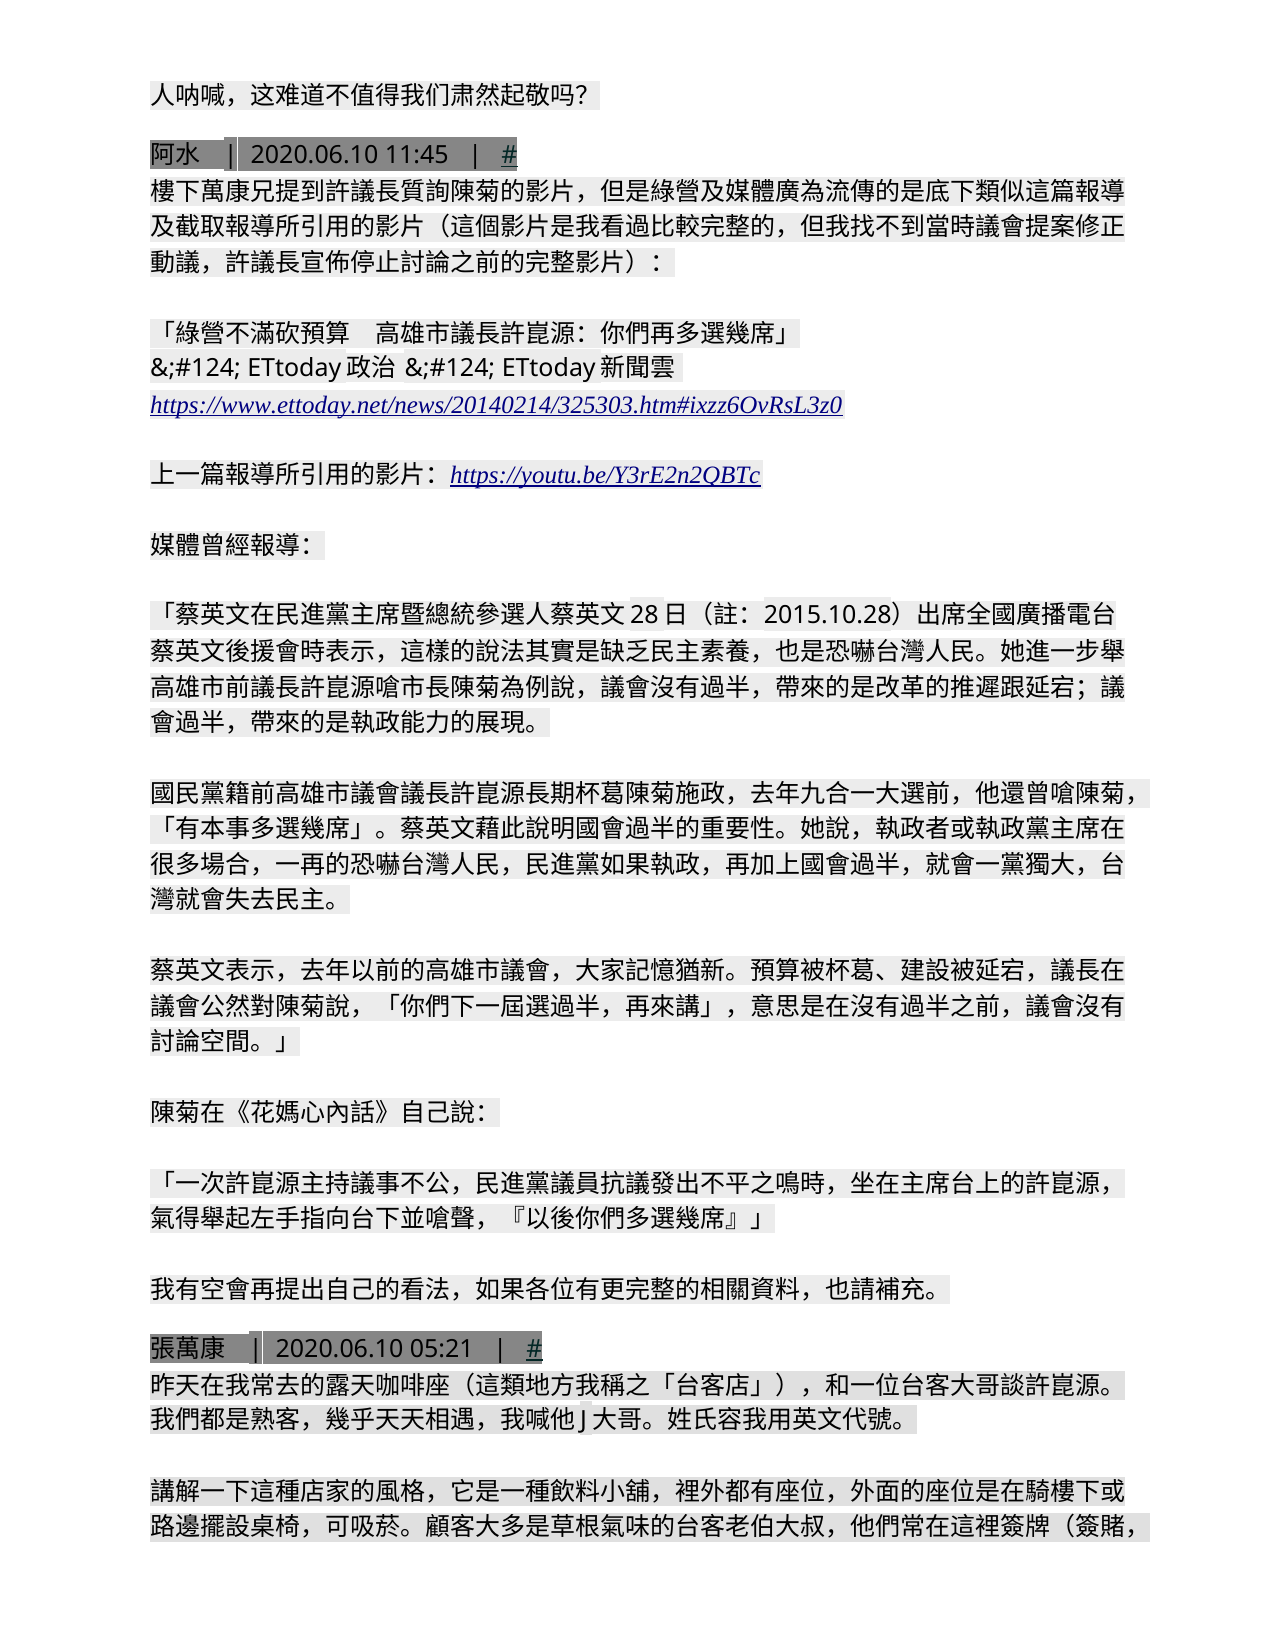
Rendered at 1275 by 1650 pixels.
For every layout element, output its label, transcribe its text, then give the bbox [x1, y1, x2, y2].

text 许议长是不是黑道，我不知道。也许许议长年轻时可能参加过黑道，但不等于现在是黑道，谁没一段黑历史？就算许议长参加过黑道，比起蔡英文用假博士文凭骗了台湾人三十多年，一路骗骗到一个总统，谁优谁劣台湾人分不清。“仗义每多屠狗辈，负心多是读书人”。比起许多道貌岸然的政客来，许议长用生命来捍卫他心中的理想，用“殉道”的方式向世人呐喊，这难道不值得我们肃然起敬吗？ [150, 75, 1125, 110]
text 張萬康 | 2020.06.10 05:21 | # [150, 1329, 1125, 1364]
text 昨天在我常去的露天咖啡座（這類地方我稱之「台客店」），和一位台客大哥談許崑源。我們都是熟客，幾乎天天相遇，我喊他J大哥。姓氏容我用英文代號。 講解一下這種店家的風格，它是一種飲料小舖，裡外都有座位，外面的座位是在騎樓下或路邊擺設桌椅，可吸菸。顧客大多是草根氣味的台客老伯大叔，他們常在這裡簽牌（簽賭，研究號碼），或談政治，或讀大陸網路小說。此外還有幾位愛打遊戲的「田橋仔」小伙（引號內的意思類似土豪家庭的意思，這些子弟的家裡靠收房租過日子，成天貌似不必工作，只來這裡抽煙打遊戲，人大多良善，與世無爭）。 J大哥和許崑源正好同歲，J曾當過兄弟，在火燒島待過近十年，至今和江湖仍有點淵源。我問他見過許崑源嗎？他說沒見過，但知道。J大哥主要在北部、中部活動。我說網路上的覺青居然有人拿鄭太吉同許相提並論，以揭發的口吻講他是黑道，講啥不能因為「死者為大」就不指出他是黑道，如同：「鄭太吉死後，屏東人有權欣喜，理應欣喜。」 J大哥暫停滑手機讀小說，回答：「差太多了，鄭太吉無法無天，太兇殘了，許崑源是有理想的人，鄭太吉……（在此省略）……許崑源是有理想的人（重複一次這句），很了不起的人，他是殉道。」 我聽到「殉道」二字震了一下。我說：「J大哥，你這個殉道，講得比國民黨講他殉國殉黨還好。」 太貼切了，太有神髓，確實是這樣的魂魄。覺青讀那麼多書，不知道是不是讀到背上去了，不如J大哥給我的一點啟發。 許崑源在議會質詢陳菊時，不是發狂痛罵，只是平穩的訴說，一種「咱們來聊聊唄」的輕盈瀟灑，像是聊家常話的口吻，但內容那樣的坦白耿直，容我用「良知」二字來說。實在動人，一種重情義的氣口。兩年前韓流期間，這段就讓人印象特深。道道地地的男子漢。懷念。這兩年來他太辛苦。默默奔波和關心那麼多事。 [150, 1364, 1125, 1542]
text 樓下萬康兄提到許議長質詢陳菊的影片，但是綠營及媒體廣為流傳的是底下類似這篇報導及截取報導所引用的影片（這個影片是我看過比較完整的，但我找不到當時議會提案修正動議，許議長宣佈停止討論之前的完整影片）： 「綠營不滿砍預算 高雄市議長許崑源：你們再多選幾席」 &;#124; ETtoday政治 &;#124; ETtoday新聞雲 https://www.ettoday.net/news/20140214/325303.htm#ixzz6OvRsL3z0 上一篇報導所引用的影片：https://youtu.be/Y3rE2n2QBTc 媒體曾經報導： 「蔡英文在民進黨主席暨總統參選人蔡英文28日（註：2015.10.28）出席全國廣播電台蔡英文後援會時表示，這樣的說法其實是缺乏民主素養，也是恐嚇台灣人民。她進一步舉高雄市前議長許崑源嗆市長陳菊為例說，議會沒有過半，帶來的是改革的推遲跟延宕；議會過半，帶來的是執政能力的展現。 國民黨籍前高雄市議會議長許崑源長期杯葛陳菊施政，去年九合一大選前，他還曾嗆陳菊，「有本事多選幾席」。蔡英文藉此說明國會過半的重要性。她說，執政者或執政黨主席在很多場合，一再的恐嚇台灣人民，民進黨如果執政，再加上國會過半，就會一黨獨大，台灣就會失去民主。 蔡英文表示，去年以前的高雄市議會，大家記憶猶新。預算被杯葛、建設被延宕，議長在議會公然對陳菊說，「你們下一屆選過半，再來講」，意思是在沒有過半之前，議會沒有討論空間。」 陳菊在《花媽心內話》自己說： 「一次許崑源主持議事不公，民進黨議員抗議發出不平之鳴時，坐在主席台上的許崑源，氣得舉起左手指向台下並嗆聲，『以後你們多選幾席』」 我有空會再提出自己的看法，如果各位有更完整的相關資料，也請補充。 [150, 171, 1125, 1304]
text 阿水 | 2020.06.10 11:45 | # [150, 135, 1125, 171]
